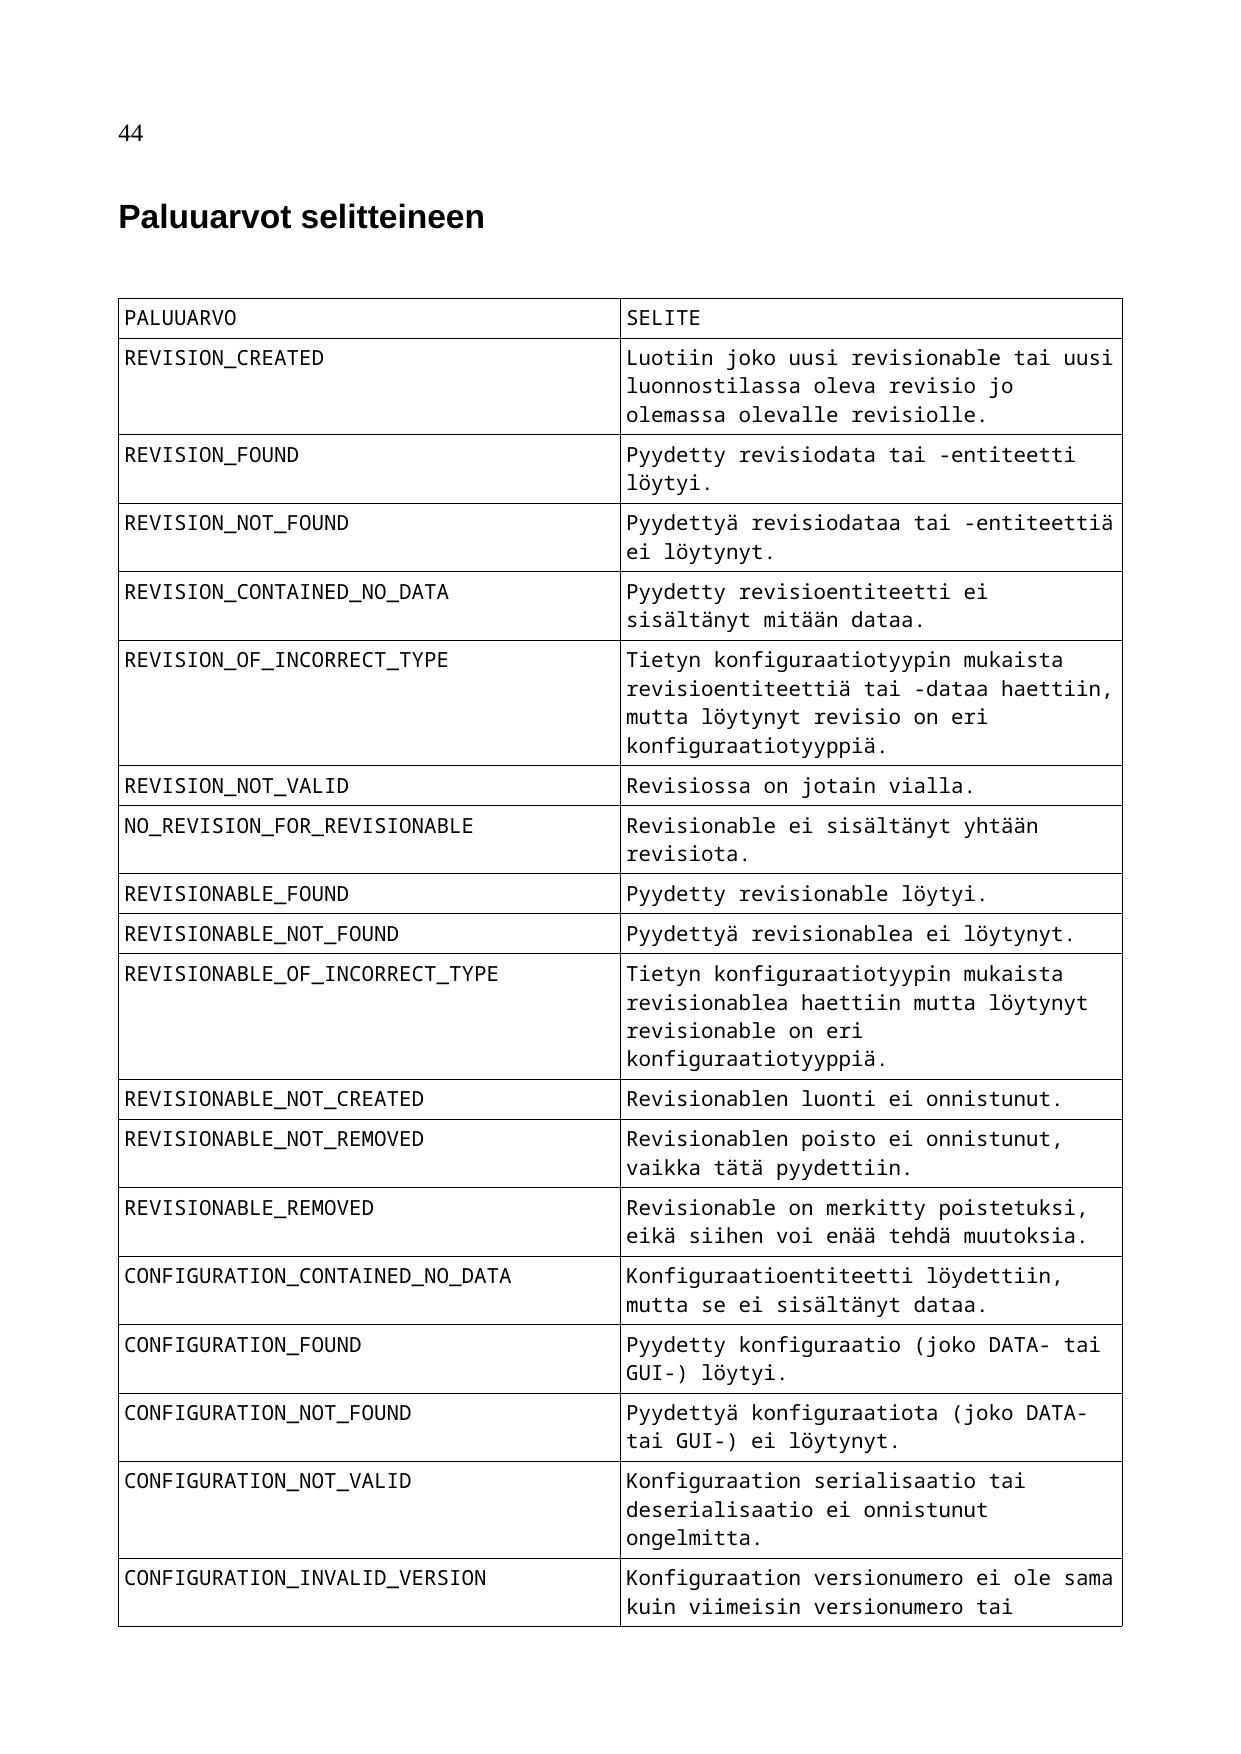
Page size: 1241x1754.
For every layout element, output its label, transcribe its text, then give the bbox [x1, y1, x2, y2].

subtitle Paluuarvot selitteineen [118, 197, 1122, 236]
table_cell REVISIONABLE_NOT_REMOVED [119, 1120, 620, 1187]
table_cell REVISIONABLE_FOUND [119, 874, 620, 913]
table_cell REVISIONABLE_NOT_CREATED [119, 1080, 620, 1119]
table_cell Revisiossa on jotain vialla. [621, 766, 1122, 805]
table_cell Konfiguraation serialisaatio tai deserialisaatio ei onnistunut ongelmitta. [621, 1462, 1122, 1558]
table_cell CONFIGURATION_NOT_FOUND [119, 1394, 620, 1461]
table_header SELITE [621, 299, 1122, 337]
table_cell CONFIGURATION_INVALID_VERSION [119, 1559, 620, 1626]
table_cell Pyydetty konfiguraatio (joko DATA- tai GUI-) löytyi. [621, 1325, 1122, 1392]
table_cell NO_REVISION_FOR_REVISIONABLE [119, 806, 620, 873]
table_cell CONFIGURATION_FOUND [119, 1325, 620, 1392]
table_cell REVISION_CREATED [119, 339, 620, 434]
table_cell Pyydetty revisionable löytyi. [621, 874, 1122, 913]
table_cell Konfiguraatioentiteetti löydettiin, mutta se ei sisältänyt dataa. [621, 1257, 1122, 1324]
table_cell REVISIONABLE_OF_INCORRECT_TYPE [119, 954, 620, 1079]
table_cell Luotiin joko uusi revisionable tai uusi luonnostilassa oleva revisio jo olemassa olevalle revisiolle. [621, 339, 1122, 434]
table_cell Pyydettyä konfiguraatiota (joko DATA- tai GUI-) ei löytynyt. [621, 1394, 1122, 1461]
table_cell CONFIGURATION_NOT_VALID [119, 1462, 620, 1558]
table_cell REVISION_NOT_VALID [119, 766, 620, 805]
table_cell Revisionablen luonti ei onnistunut. [621, 1080, 1122, 1119]
table_cell Pyydetty revisiodata tai -entiteetti löytyi. [621, 435, 1122, 503]
table_cell Revisionable ei sisältänyt yhtään revisiota. [621, 806, 1122, 873]
table_cell Pyydettyä revisionablea ei löytynyt. [621, 914, 1122, 953]
table_cell Tietyn konfiguraatiotyypin mukaista revisioentiteettiä tai -dataa haettiin, mutta löytynyt revisio on eri konfiguraatiotyyppiä. [621, 641, 1122, 765]
table_cell Tietyn konfiguraatiotyypin mukaista revisionablea haettiin mutta löytynyt revisionable on eri konfiguraatiotyyppiä. [621, 954, 1122, 1079]
table_cell REVISIONABLE_NOT_FOUND [119, 914, 620, 953]
table_cell REVISION_NOT_FOUND [119, 504, 620, 571]
table_cell Konfiguraation versionumero ei ole sama kuin viimeisin versionumero tai [621, 1559, 1122, 1626]
table_header PALUUARVO [119, 299, 620, 337]
table_cell Revisionablen poisto ei onnistunut, vaikka tätä pyydettiin. [621, 1120, 1122, 1187]
table_cell REVISION_CONTAINED_NO_DATA [119, 572, 620, 639]
table_cell Revisionable on merkitty poistetuksi, eikä siihen voi enää tehdä muutoksia. [621, 1188, 1122, 1256]
table_cell REVISION_FOUND [119, 435, 620, 503]
table_cell REVISION_OF_INCORRECT_TYPE [119, 641, 620, 765]
table_cell Pyydettyä revisiodataa tai -entiteettiä ei löytynyt. [621, 504, 1122, 571]
table_cell REVISIONABLE_REMOVED [119, 1188, 620, 1256]
table_cell CONFIGURATION_CONTAINED_NO_DATA [119, 1257, 620, 1324]
table_cell Pyydetty revisioentiteetti ei sisältänyt mitään dataa. [621, 572, 1122, 639]
